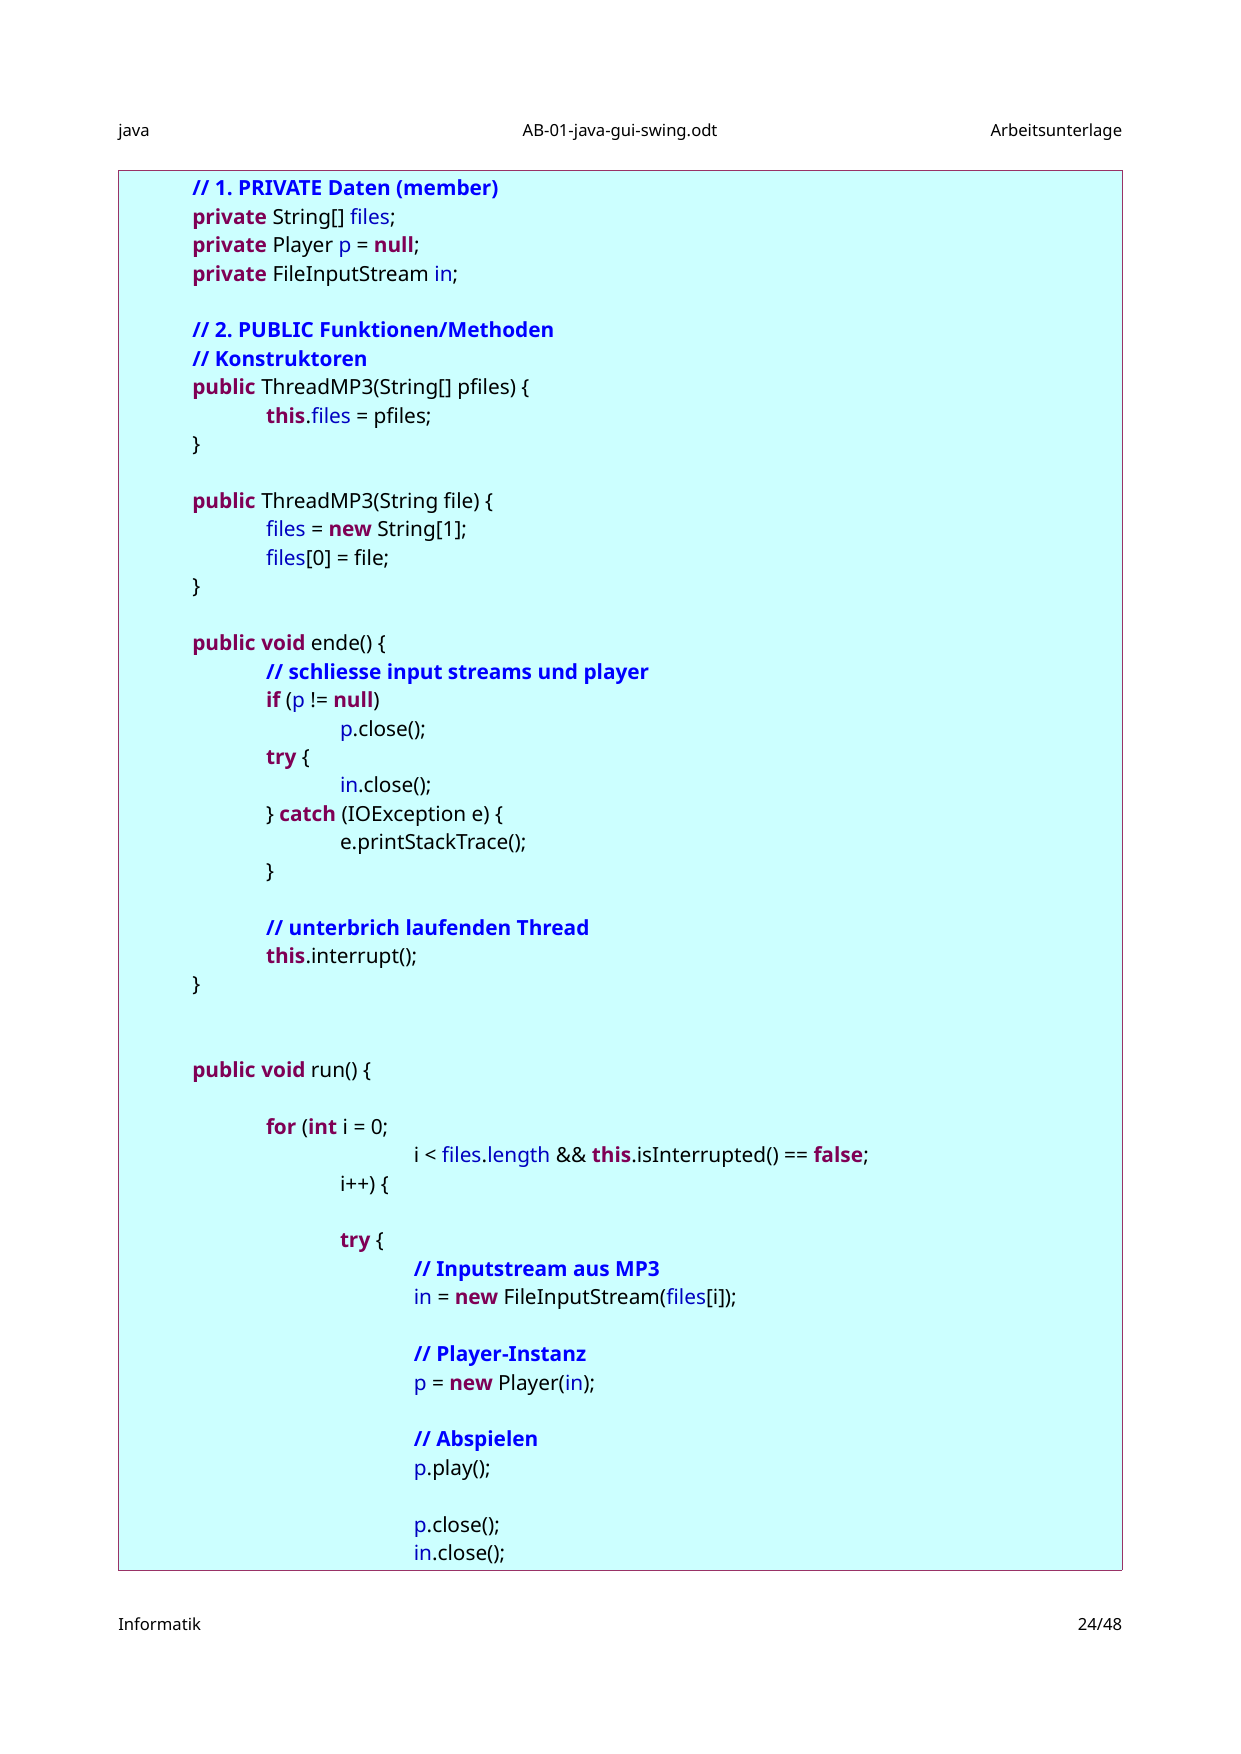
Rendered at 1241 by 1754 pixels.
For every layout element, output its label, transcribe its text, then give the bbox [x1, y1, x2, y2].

text p.close(); [119, 711, 1122, 739]
text } [119, 967, 1122, 995]
text } [119, 568, 1122, 597]
text in.close(); [119, 1535, 1122, 1570]
text // unterbrich laufenden Thread [119, 910, 1122, 938]
text // schliesse input streams und player [119, 654, 1122, 682]
text public ThreadMP3(String file) { [119, 483, 1122, 512]
text files = new String[1]; [119, 512, 1122, 540]
text for (int i = 0; [119, 1109, 1122, 1137]
text try { [119, 1222, 1122, 1251]
text files[0] = file; [119, 540, 1122, 568]
text // Konstruktoren [119, 341, 1122, 369]
text public void run() { [119, 1052, 1122, 1080]
text } catch (IOException e) { [119, 796, 1122, 824]
text // Inputstream aus MP3 [119, 1251, 1122, 1279]
text // Player-Instanz [119, 1336, 1122, 1365]
text p = new Player(in); [119, 1365, 1122, 1393]
text i++) { [119, 1166, 1122, 1194]
text } [119, 426, 1122, 455]
text this.interrupt(); [119, 938, 1122, 967]
text in.close(); [119, 767, 1122, 796]
text try { [119, 739, 1122, 767]
text p.close(); [119, 1507, 1122, 1535]
text // 2. PUBLIC Funktionen/Methoden [119, 312, 1122, 341]
text } [119, 853, 1122, 881]
text private Player p = null; [119, 227, 1122, 256]
text // 1. PRIVATE Daten (member) [119, 171, 1122, 199]
text // Abspielen [119, 1422, 1122, 1450]
text e.printStackTrace(); [119, 824, 1122, 853]
text if (p != null) [119, 682, 1122, 711]
text private String[] files; [119, 199, 1122, 227]
text private FileInputStream in; [119, 256, 1122, 284]
text i < files.length && this.isInterrupted() == false; [119, 1137, 1122, 1166]
text public void ende() { [119, 625, 1122, 654]
text p.play(); [119, 1450, 1122, 1478]
text this.files = pfiles; [119, 398, 1122, 426]
text in = new FileInputStream(files[i]); [119, 1279, 1122, 1308]
text public ThreadMP3(String[] pfiles) { [119, 369, 1122, 398]
